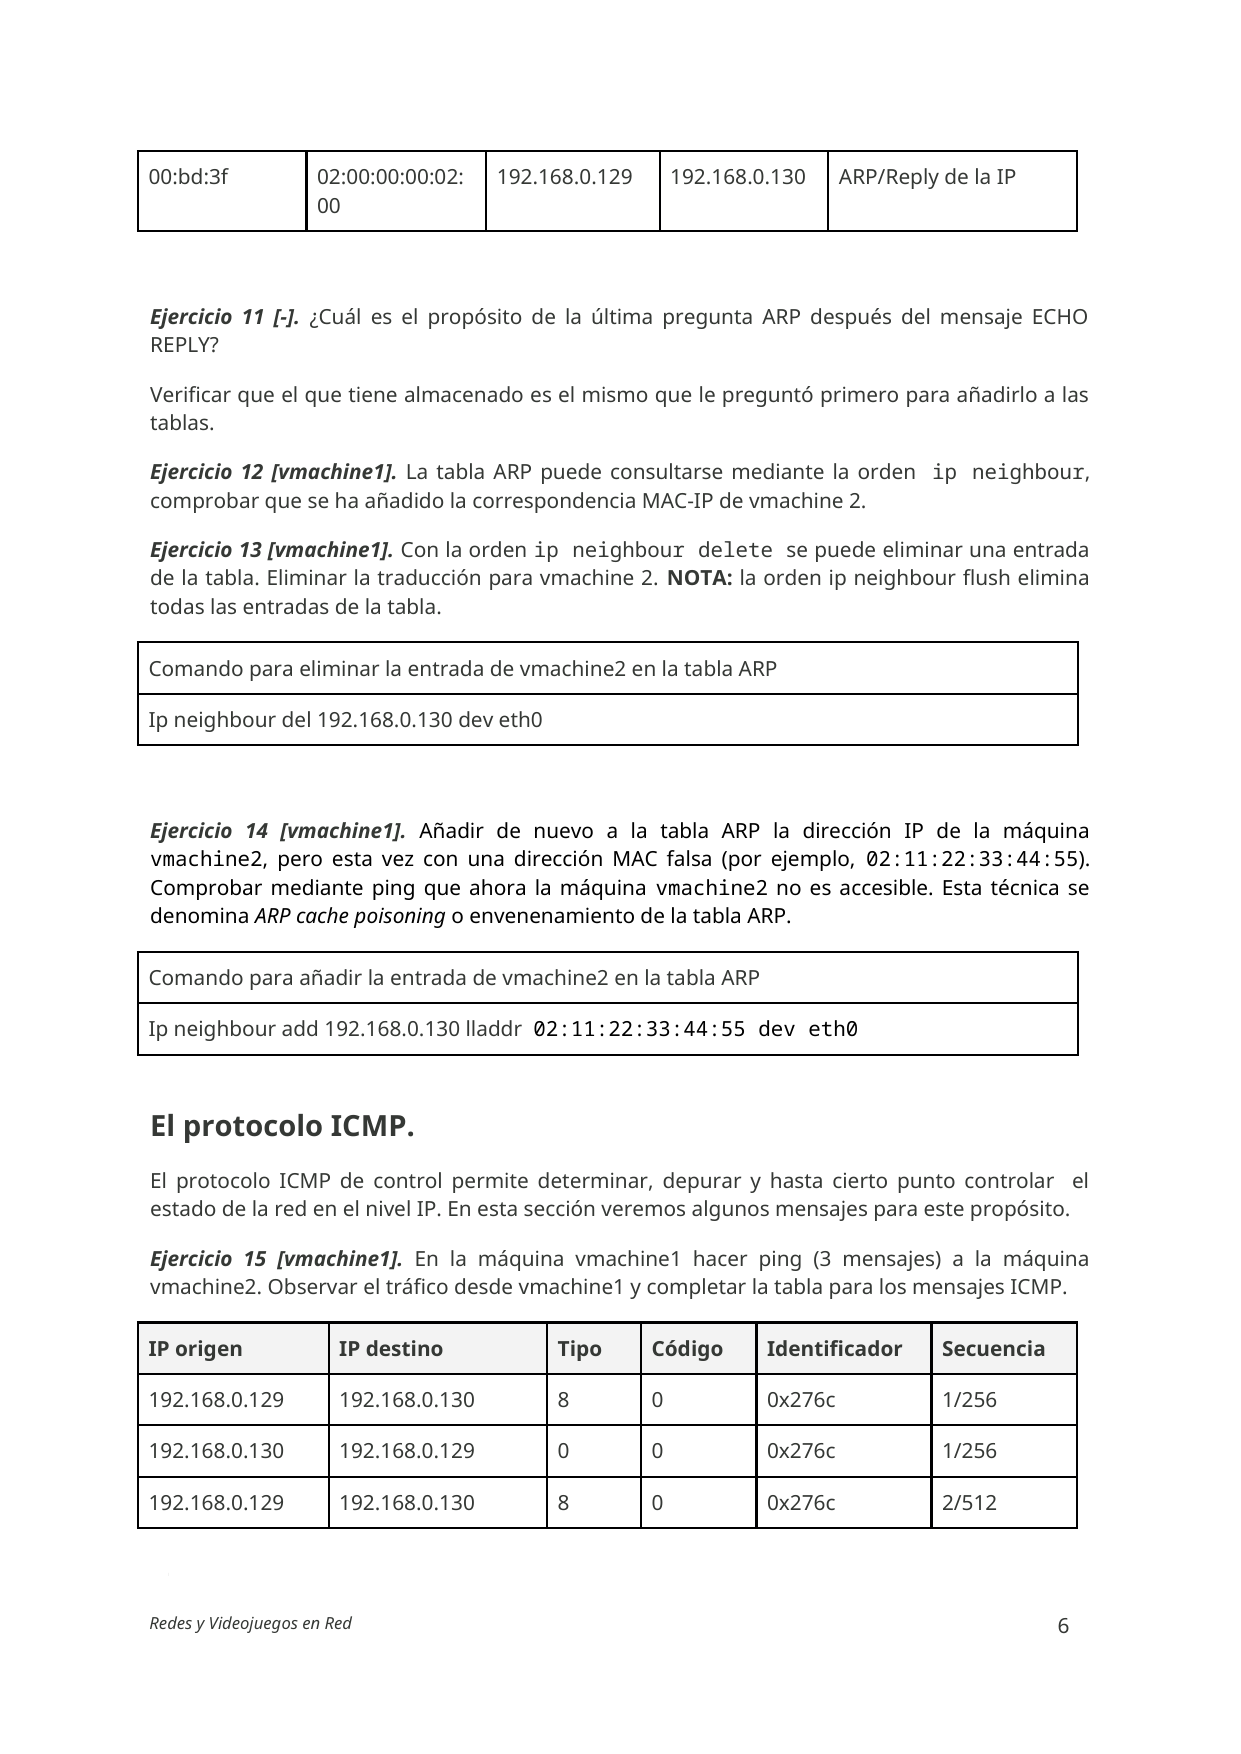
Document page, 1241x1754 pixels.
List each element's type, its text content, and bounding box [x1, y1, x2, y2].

table_cell 1/256 [933, 1426, 1076, 1476]
table_cell 0 [642, 1375, 755, 1424]
table_cell 0x276c [758, 1426, 930, 1476]
table_header Comando para añadir la entrada de vmachine2 en la tabla ARP [139, 953, 1077, 1002]
table_cell 2/512 [933, 1478, 1076, 1527]
table_cell 192.168.0.129 [139, 1375, 328, 1424]
text Ejercicio 12 [vmachine1]. La tabla ARP puede consultarse mediante la orden ip neighbour, comprobar que se ha añadido la correspondencia MAC-IP de vmachine 2. [150, 457, 1090, 514]
table_cell 8 [548, 1478, 640, 1527]
table_cell 8 [548, 1375, 640, 1424]
table_header IP destino [330, 1324, 546, 1373]
table_cell Ip neighbour add 192.168.0.130 lladdr 02:11:22:33:44:55 dev eth0 [139, 1004, 1077, 1053]
table_cell 192.168.0.129 [487, 152, 659, 230]
table_cell 0x276c [758, 1478, 930, 1527]
table_cell 192.168.0.130 [330, 1478, 546, 1527]
text Ejercicio 14 [vmachine1]. Añadir de nuevo a la tabla ARP la dirección IP de la máquina vmachine2, pero esta vez con una dirección MAC falsa (por ejemplo, 02:11:22:33:44:55). Comprobar mediante ping que ahora la máquina vmachine2 no es accesible. Esta técnica se denomina ARP cache poisoning o envenenamiento de la tabla ARP. [150, 816, 1090, 930]
table_cell 1/256 [933, 1375, 1076, 1424]
table_cell Ip neighbour del 192.168.0.130 dev eth0 [139, 695, 1077, 744]
table_header Comando para eliminar la entrada de vmachine2 en la tabla ARP [139, 643, 1077, 693]
table_header Secuencia [933, 1324, 1076, 1373]
text Verificar que el que tiene almacenado es el mismo que le preguntó primero para añadirlo a las tablas. [150, 380, 1090, 437]
table_header IP origen [139, 1324, 328, 1373]
table_header Código [642, 1324, 755, 1373]
table_header Identificador [758, 1324, 930, 1373]
text El protocolo ICMP de control permite determinar, depurar y hasta cierto punto controlar el estado de la red en el nivel IP. En esta sección veremos algunos mensajes para este propósito. [150, 1166, 1090, 1223]
text Ejercicio 15 [vmachine1]. En la máquina vmachine1 hacer ping (3 mensajes) a la máquina vmachine2. Observar el tráfico desde vmachine1 y completar la tabla para los mensajes ICMP. [150, 1244, 1090, 1301]
table_cell 192.168.0.130 [661, 152, 827, 230]
table_header Tipo [548, 1324, 640, 1373]
text Ejercicio 13 [vmachine1]. Con la orden ip neighbour delete se puede eliminar una entrada de la tabla. Eliminar la traducción para vmachine 2. NOTA: la orden ip neighbour flush elimina todas las entradas de la tabla. [150, 535, 1090, 620]
table_cell 192.168.0.130 [330, 1375, 546, 1424]
table_cell 192.168.0.130 [139, 1426, 328, 1476]
table_cell 00:bd:3f [139, 152, 305, 230]
table_cell 0 [642, 1478, 755, 1527]
subtitle El protocolo ICMP. [150, 1106, 1090, 1145]
table_cell ARP/Reply de la IP [829, 152, 1076, 230]
table_cell 02:00:00:00:02:00 [308, 152, 485, 230]
table_cell 0 [642, 1426, 755, 1476]
table_cell 192.168.0.129 [139, 1478, 328, 1527]
text Ejercicio 11 [-]. ¿Cuál es el propósito de la última pregunta ARP después del mensaje ECHO REPLY? [150, 302, 1090, 359]
table_cell 192.168.0.129 [330, 1426, 546, 1476]
table_cell 0 [548, 1426, 640, 1476]
table_cell 0x276c [758, 1375, 930, 1424]
